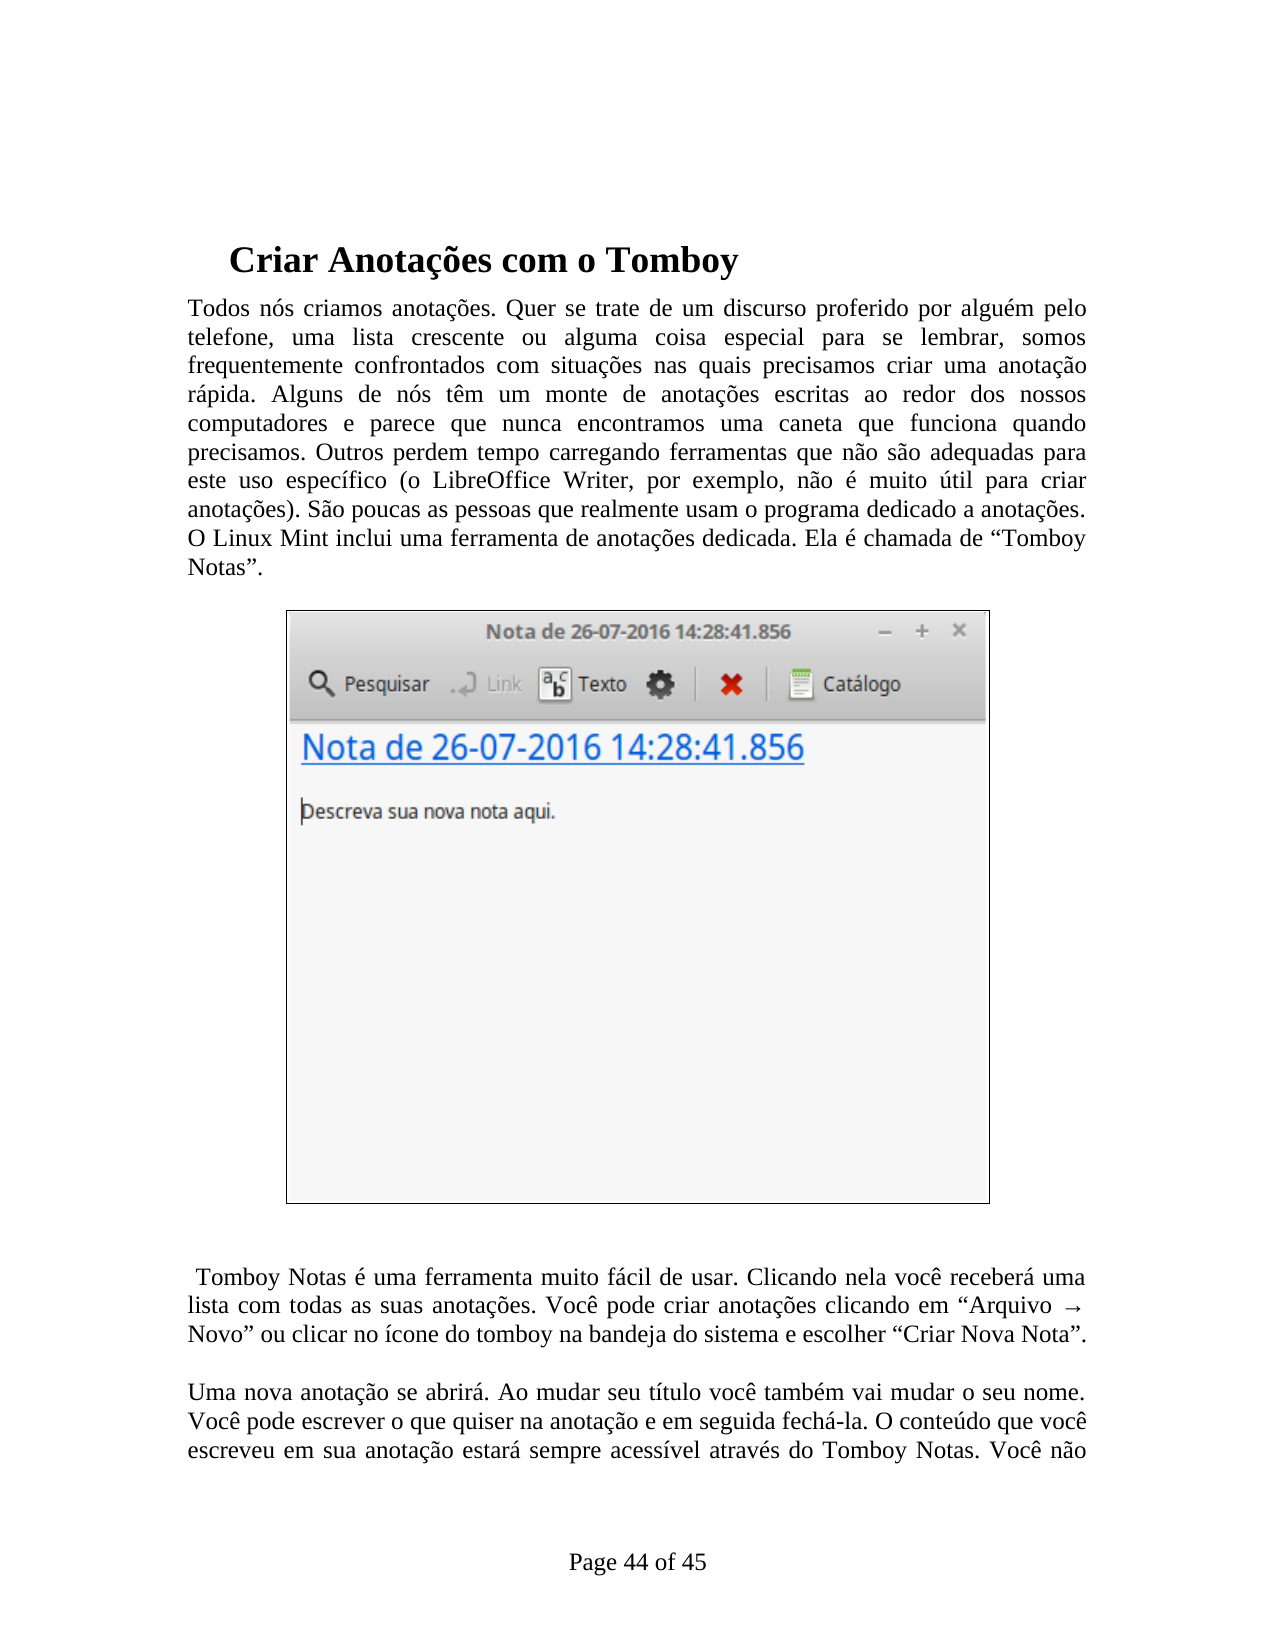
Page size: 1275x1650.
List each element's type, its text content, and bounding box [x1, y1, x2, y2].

text Uma nova anotação se abrirá. Ao mudar seu título você também vai mudar o seu nome. Você pode escrever o que quiser na anotação e em seguida fechá-la. O conteúdo que você escreveu em sua anotação estará sempre acessível através do Tomboy Notas. Você não [187, 1377, 1087, 1464]
picture [289, 612, 986, 1201]
text Tomboy Notas é uma ferramenta muito fácil de usar. Clicando nela você receberá uma lista com todas as suas anotações. Você pode criar anotações clicando em “Arquivo → Novo” ou clicar no ícone do tomboy na bandeja do sistema e escolher “Criar Nova Nota”. [187, 1262, 1087, 1348]
text Todos nós criamos anotações. Quer se trate de um discurso proferido por alguém pelo telefone, uma lista crescente ou alguma coisa especial para se lembrar, somos frequentemente confrontados com situações nas quais precisamos criar uma anotação rápida. Alguns de nós têm um monte de anotações escritas ao redor dos nossos computadores e parece que nunca encontramos uma caneta que funciona quando precisamos. Outros perdem tempo carregando ferramentas que não são adequadas para este uso específico (o LibreOffice Writer, por exemplo, não é muito útil para criar anotações). São poucas as pessoas que realmente usam o programa dedicado a anotações. O Linux Mint inclui uma ferramenta de anotações dedicada. Ela é chamada de “Tomboy Notas”. [187, 293, 1087, 580]
subtitle Criar Anotações com o Tomboy [187, 237, 1087, 281]
